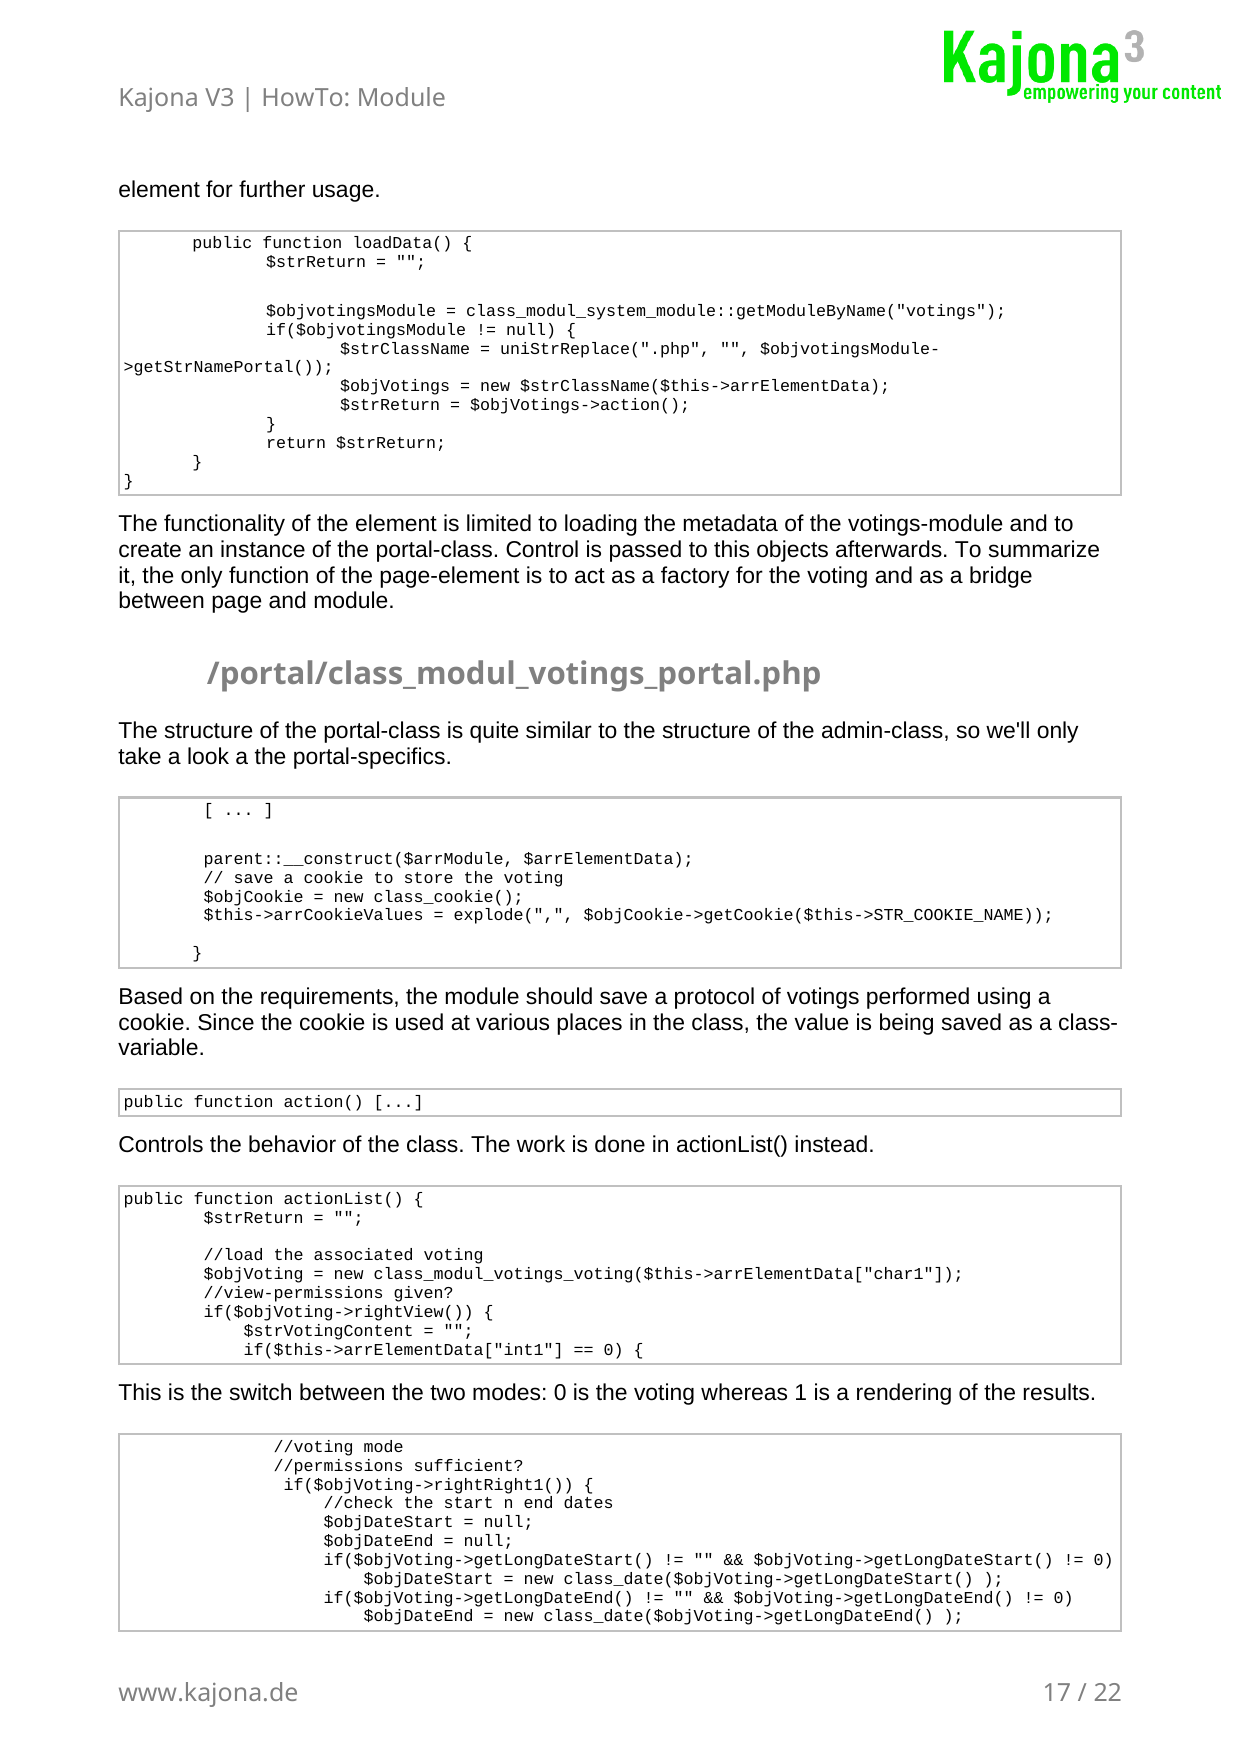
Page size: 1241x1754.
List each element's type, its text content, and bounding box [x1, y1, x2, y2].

picture [944, 30, 1221, 103]
text parent::__construct($arrModule, $arrElementData); // save a cookie to store the voting $objCookie = new class_cookie(); $this->arrCookieValues = explode(",", $objCookie->getCookie($this->STR_COOKIE_NAME)); } [120, 845, 1120, 967]
text element for further usage. [118, 177, 1122, 202]
text This is the switch between the two modes: 0 is the voting whereas 1 is a rendering of the results. [118, 1380, 1122, 1406]
text $objvotingsModule = class_modul_system_module::getModuleByName("votings"); if($objvotingsModule != null) { $strClassName = uniStrReplace(".php", "", $objvotingsModule->getStrNamePortal()); $objVotings = new $strClassName($this->arrElementData); $strReturn = $objVotings->action(); } return $strReturn; } } [120, 297, 1120, 494]
text Controls the behavior of the class. The work is done in actionList() instead. [118, 1132, 1122, 1158]
text [ ... ] [120, 799, 1120, 820]
subtitle /portal/class_modul_votings_portal.php [118, 651, 1122, 693]
text The functionality of the element is limited to loading the metadata of the votings-module and to create an instance of the portal-class. Control is passed to this objects afterwards. To summarize it, the only function of the page-element is to act as a factory for the voting and as a bridge between page and module. [118, 511, 1122, 614]
text The structure of the portal-class is quite similar to the structure of the admin-class, so we'll only take a look a the portal-specifics. [118, 718, 1122, 769]
text //voting mode //permissions sufficient? if($objVoting->rightRight1()) { //check the start n end dates $objDateStart = null; $objDateEnd = null; if($objVoting->getLongDateStart() != "" && $objVoting->getLongDateStart() != 0) $objDateStart = new class_date($objVoting->getLongDateStart() ); if($objVoting->getLongDateEnd() != "" && $objVoting->getLongDateEnd() != 0) $objDateEnd = new class_date($objVoting->getLongDateEnd() ); [120, 1435, 1120, 1630]
text public function action() [...] [120, 1090, 1120, 1115]
text public function actionList() { $strReturn = ""; //load the associated voting $objVoting = new class_modul_votings_voting($this->arrElementData["char1"]); //view-permissions given? if($objVoting->rightView()) { $strVotingContent = ""; if($this->arrElementData["int1"] == 0) { [120, 1187, 1120, 1363]
text Based on the requirements, the module should save a protocol of votings performed using a cookie. Since the cookie is used at various places in the class, the value is being saved as a class-variable. [118, 984, 1122, 1061]
text public function loadData() { $strReturn = ""; [120, 232, 1120, 272]
